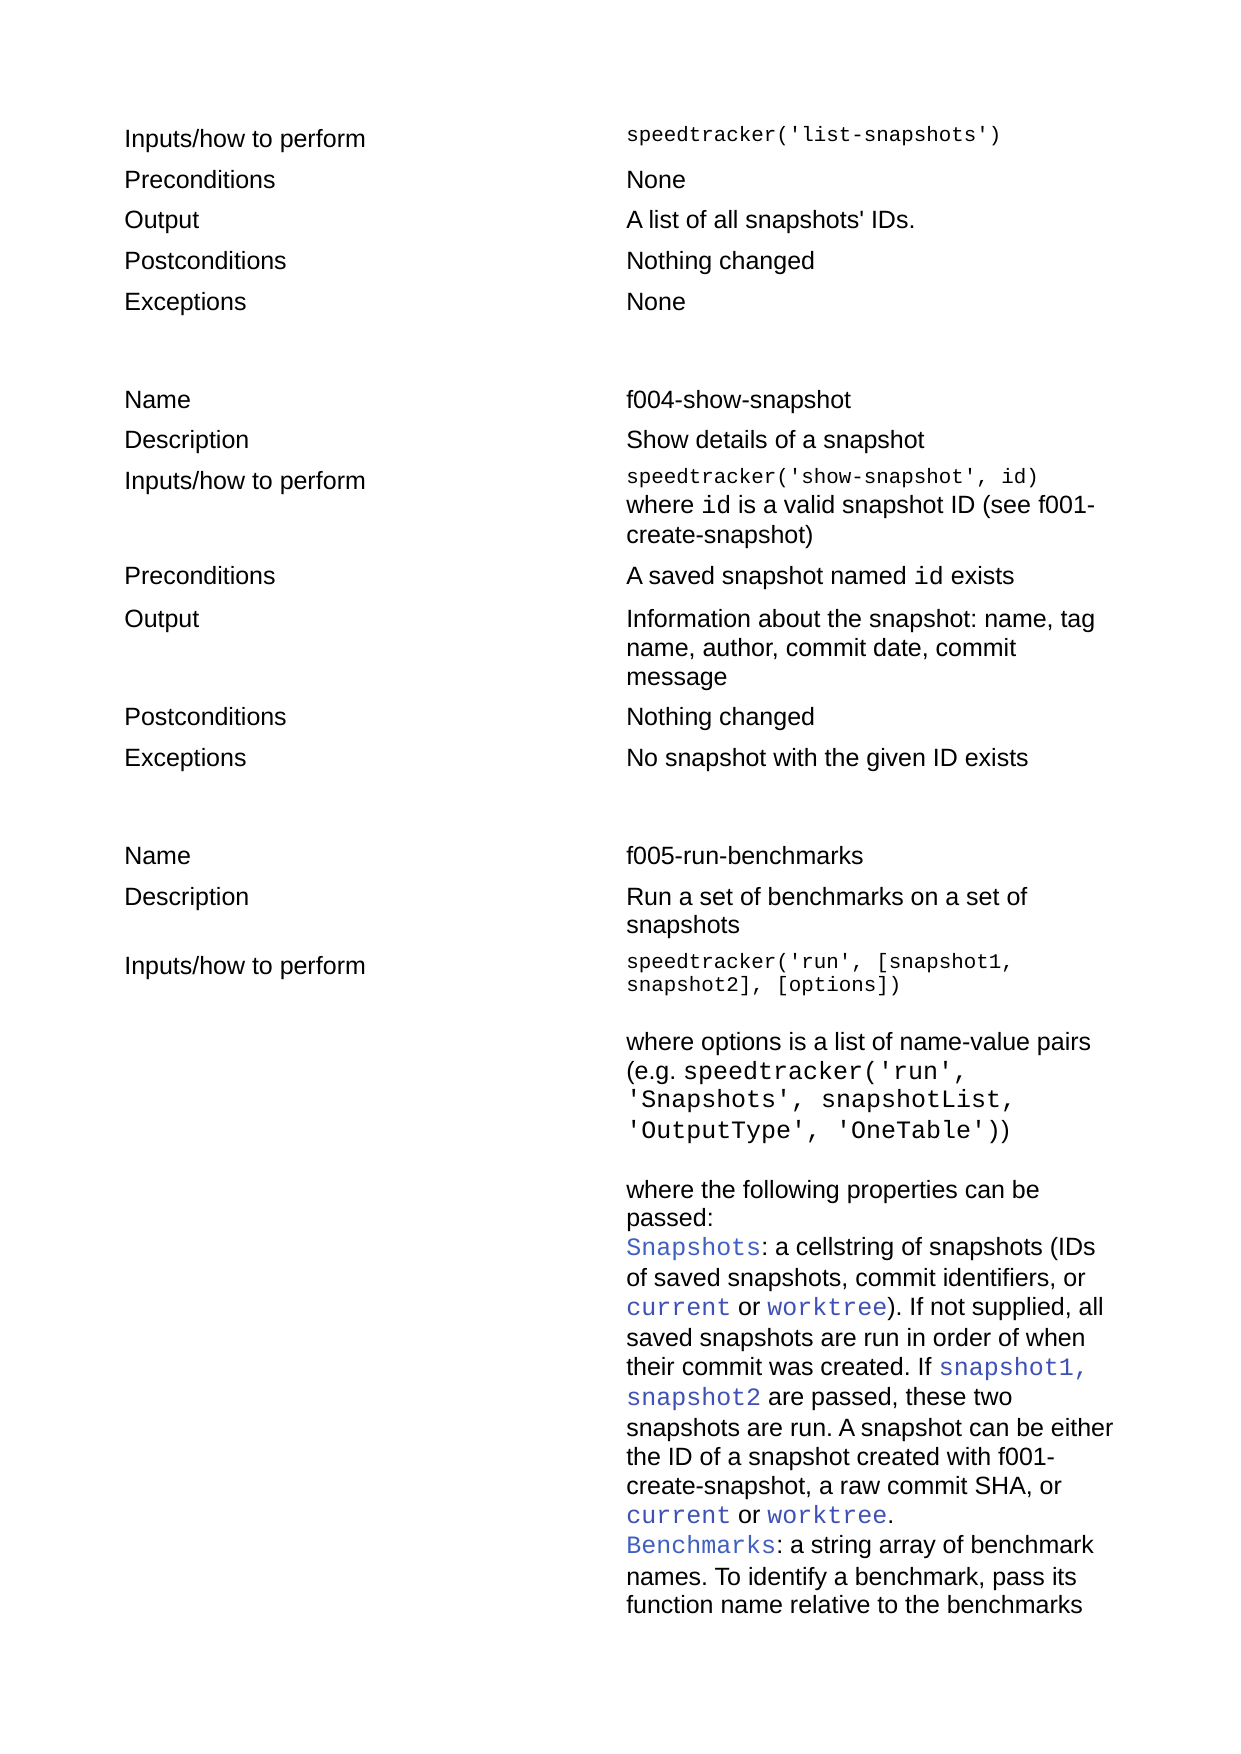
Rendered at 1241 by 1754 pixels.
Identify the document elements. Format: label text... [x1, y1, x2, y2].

table_cell Information about the snapshot: name, tag name, author, commit date, commit message [620, 598, 1122, 696]
table_cell speedtracker('show-snapshot', id) where id is a valid snapshot ID (see f001-create-snapshot) [620, 460, 1122, 555]
table_cell Run a set of benchmarks on a set of snapshots [620, 876, 1122, 945]
table_cell Nothing changed [620, 696, 1122, 737]
table_cell Inputs/how to perform [118, 945, 620, 1625]
table_header Name [118, 835, 620, 876]
table_cell A saved snapshot named id exists [620, 555, 1122, 598]
table_cell A list of all snapshots' IDs. [620, 199, 1122, 240]
table_header f005-run-benchmarks [620, 835, 1122, 876]
table_cell Postconditions [118, 240, 620, 281]
table_cell None [620, 281, 1122, 321]
table_cell Exceptions [118, 281, 620, 321]
table_cell Preconditions [118, 555, 620, 598]
table_cell Description [118, 876, 620, 945]
table_cell speedtracker('run', [snapshot1, snapshot2], [options]) where options is a list of name-value pairs (e.g. speedtracker('run', 'Snapshots', snapshotList, 'OutputType', 'OneTable')) where the following properties can be passed: Snapshots: a cellstring of snapshots (IDs of saved snapshots, commit identifiers, or current or worktree). If not supplied, all saved snapshots are run in order of when their commit was created. If snapshot1, snapshot2 are passed, these two snapshots are run. A snapshot can be either the ID of a snapshot created with f001-create-snapshot, a raw commit SHA, or current or worktree. Benchmarks: a string array of benchmark names. To identify a benchmark, pass its function name relative to the benchmarks [620, 945, 1122, 1625]
table_cell Output [118, 199, 620, 240]
table_cell Exceptions [118, 737, 620, 777]
table_header f004-show-snapshot [620, 379, 1122, 419]
table_cell Description [118, 419, 620, 460]
table_cell No snapshot with the given ID exists [620, 737, 1122, 777]
table_header Name [118, 379, 620, 419]
table_cell Show details of a snapshot [620, 419, 1122, 460]
table_cell Output [118, 598, 620, 696]
table_cell Nothing changed [620, 240, 1122, 281]
table_cell Postconditions [118, 696, 620, 737]
table_cell speedtracker('list-snapshots') [620, 118, 1122, 159]
table_cell Inputs/how to perform [118, 118, 620, 159]
table_cell Preconditions [118, 159, 620, 199]
table_cell None [620, 159, 1122, 199]
table_cell Inputs/how to perform [118, 460, 620, 555]
